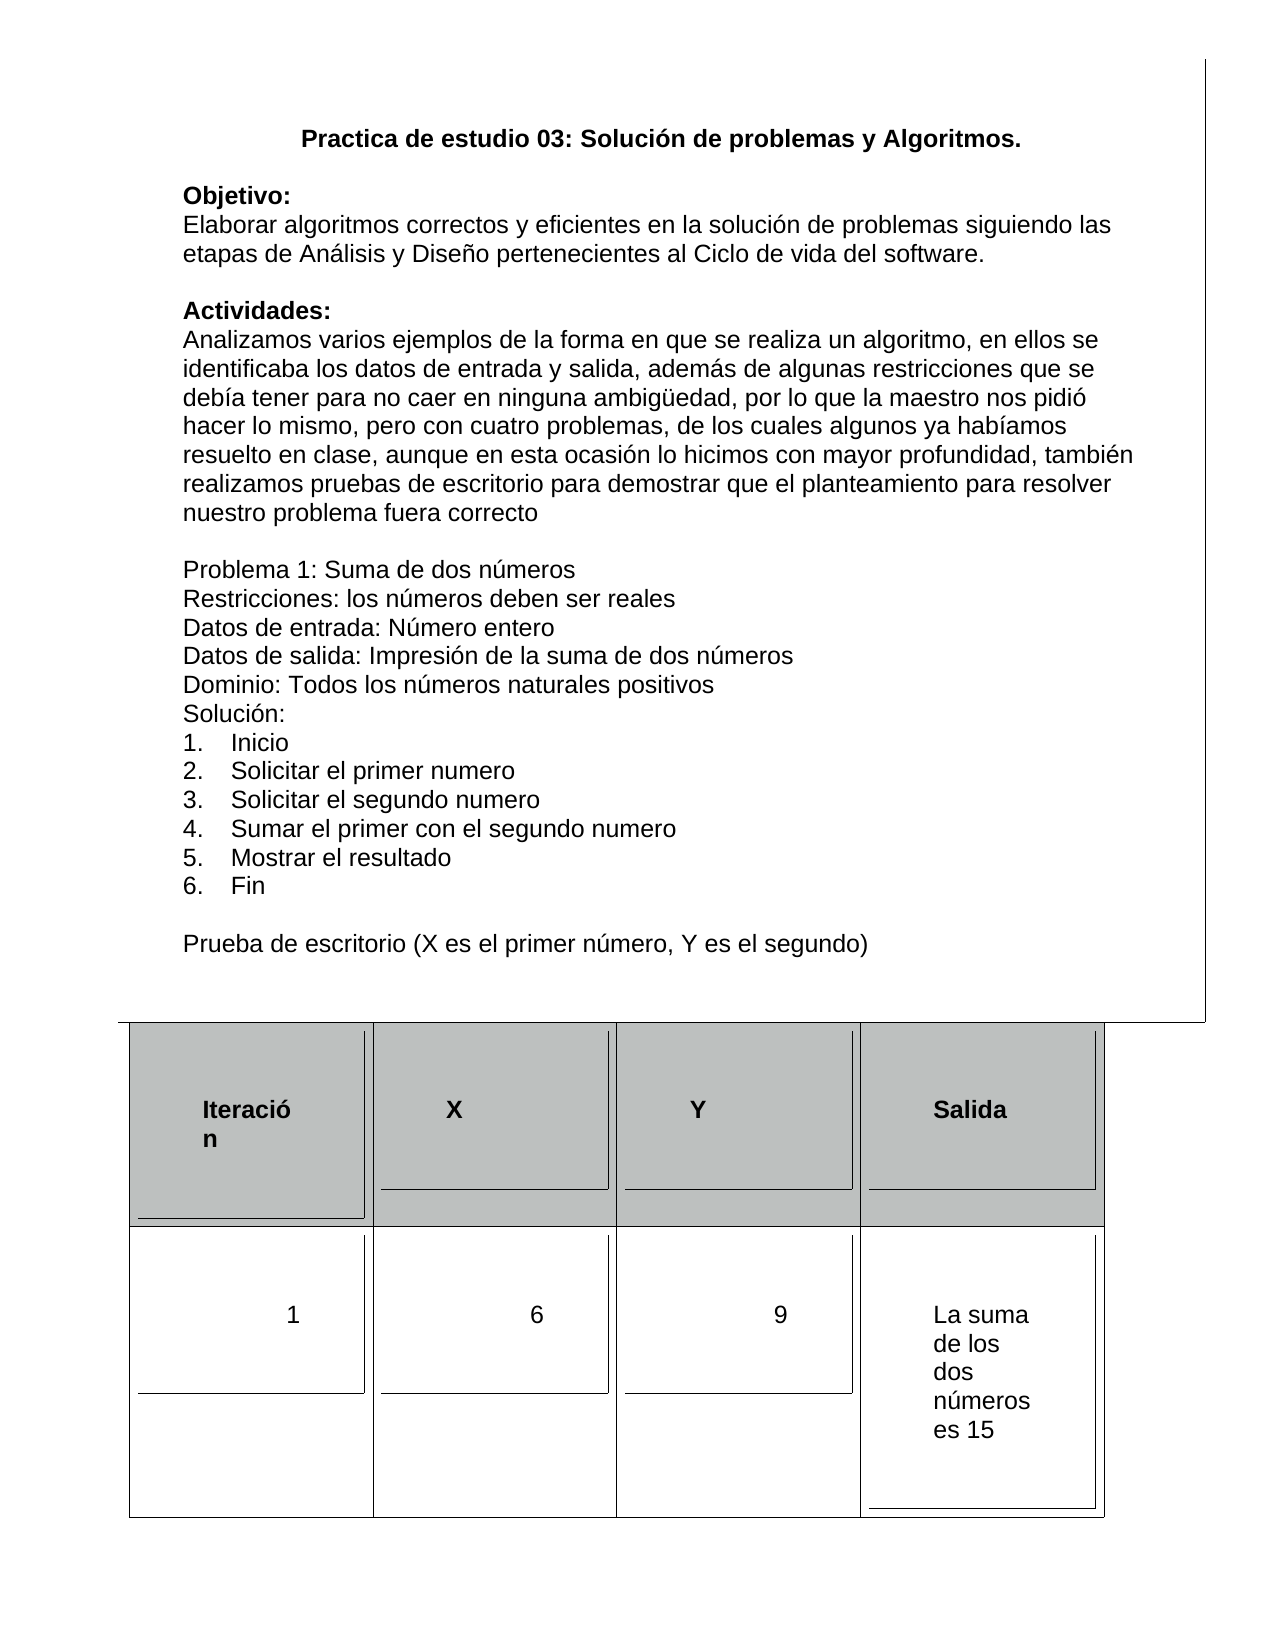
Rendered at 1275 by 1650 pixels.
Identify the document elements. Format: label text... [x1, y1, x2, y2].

text Solución: [118, 699, 1205, 727]
text Prueba de escritorio (X es el primer número, Y es el segundo) [118, 929, 1205, 1022]
table_header Iteración [130, 1023, 373, 1226]
list Solicitar el primer numero [118, 756, 1205, 785]
table_header Salida [861, 1023, 1104, 1226]
text Actividades: [118, 296, 1205, 325]
table_header X [374, 1023, 616, 1226]
list Inicio [118, 727, 1205, 756]
text Analizamos varios ejemplos de la forma en que se realiza un algoritmo, en ellos se identificaba los datos de entrada y salida, además de algunas restricciones que se debía tener para no caer en ninguna ambigüedad, por lo que la maestro nos pidió hacer lo mismo, pero con cuatro problemas, de los cuales algunos ya habíamos resuelto en clase, aunque en esta ocasión lo hicimos con mayor profundidad, también realizamos pruebas de escritorio para demostrar que el planteamiento para resolver nuestro problema fuera correcto [118, 325, 1205, 526]
table_cell 1 [130, 1227, 373, 1517]
text Restricciones: los números deben ser reales [118, 584, 1205, 612]
text Dominio: Todos los números naturales positivos [118, 670, 1205, 699]
table_cell 9 [617, 1227, 860, 1517]
text Elaborar algoritmos correctos y eficientes en la solución de problemas siguiendo las etapas de Análisis y Diseño pertenecientes al Ciclo de vida del software. [118, 210, 1205, 267]
list Fin [118, 871, 1205, 900]
list Mostrar el resultado [118, 842, 1205, 871]
text Datos de salida: Impresión de la suma de dos números [118, 641, 1205, 670]
table_cell 6 [374, 1227, 616, 1517]
table_header Y [617, 1023, 860, 1226]
text Datos de entrada: Número entero [118, 612, 1205, 641]
table_cell La suma de los dos números es 15 [861, 1227, 1104, 1517]
text Practica de estudio 03: Solución de problemas y Algoritmos. [118, 59, 1205, 152]
list Solicitar el segundo numero [118, 785, 1205, 814]
list Sumar el primer con el segundo numero [118, 814, 1205, 842]
text Problema 1: Suma de dos números [118, 555, 1205, 584]
text Objetivo: [118, 181, 1205, 210]
